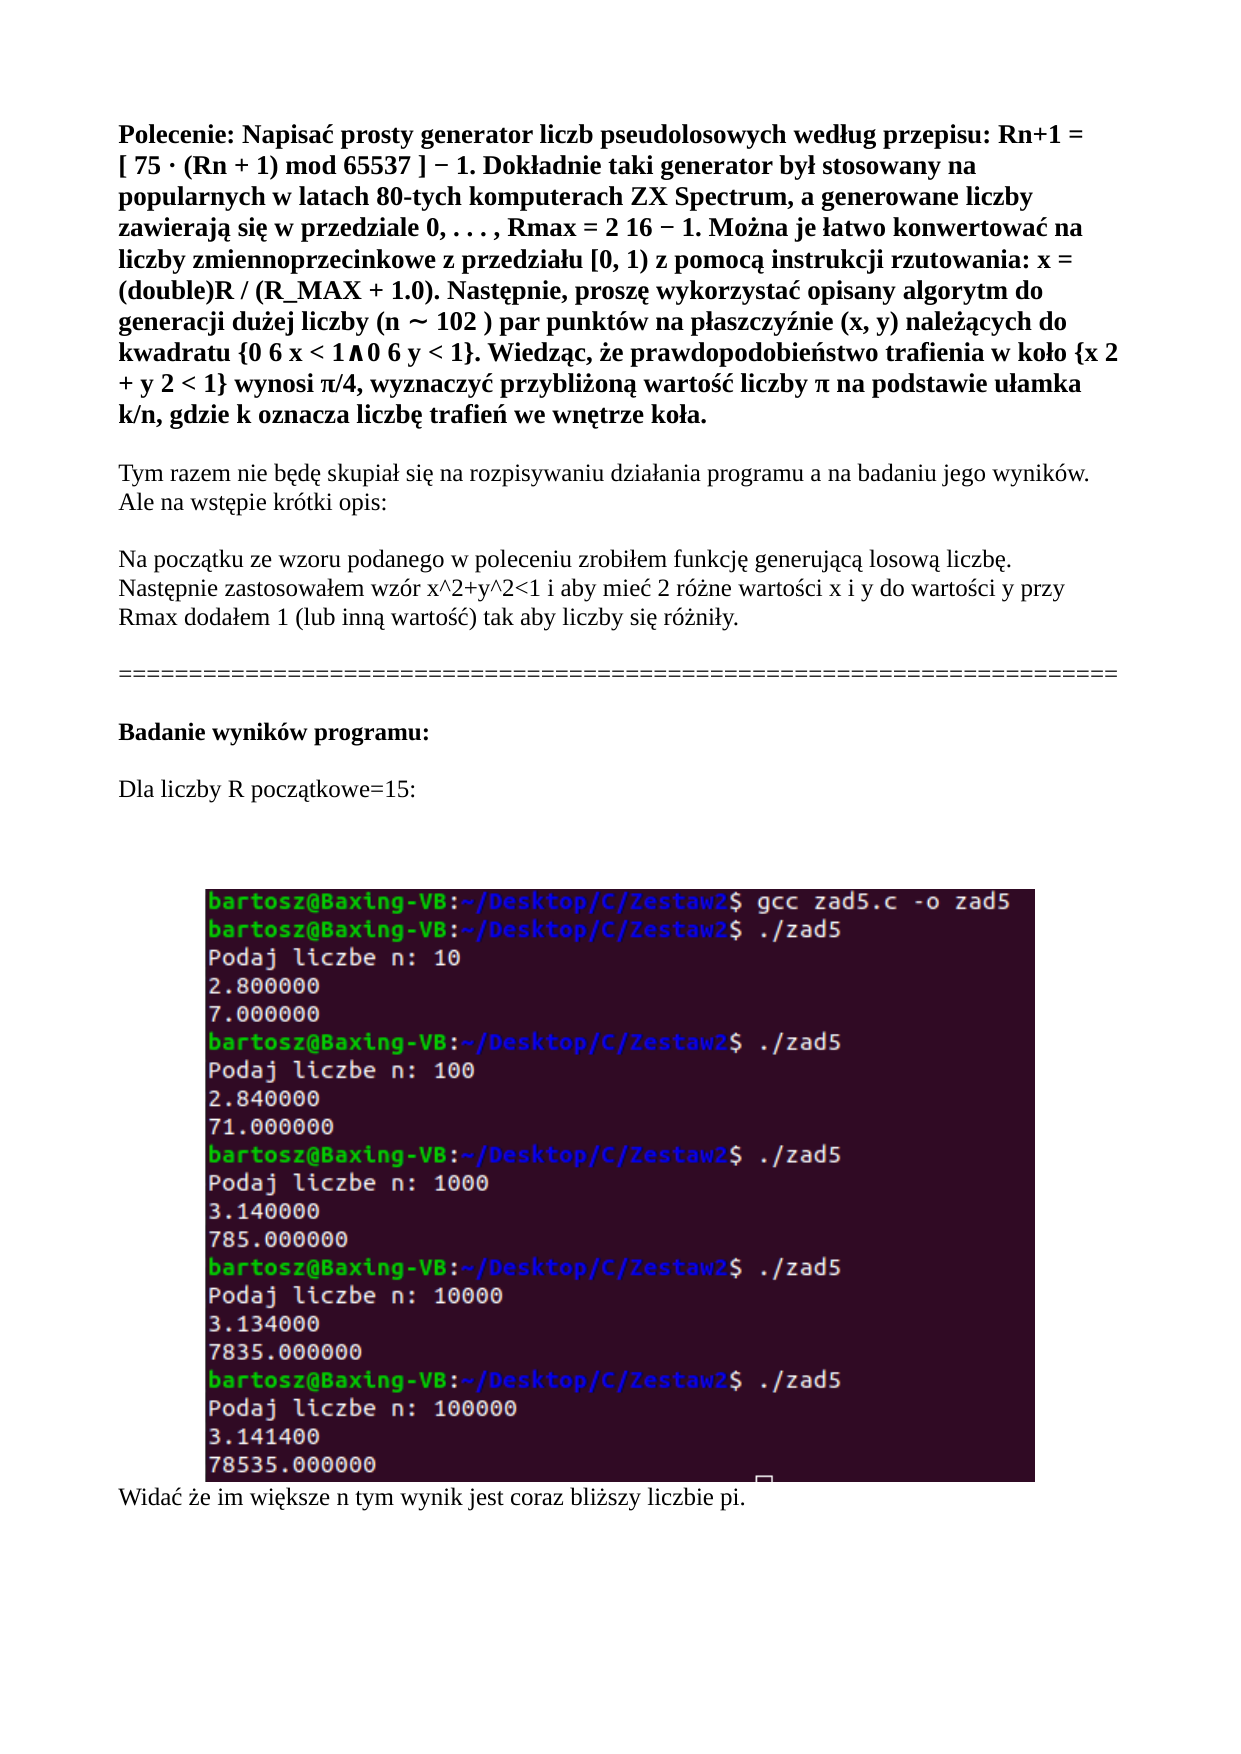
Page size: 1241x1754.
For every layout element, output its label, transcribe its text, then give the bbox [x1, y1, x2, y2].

text Następnie zastosowałem wzór x^2+y^2<1 i aby mieć 2 różne wartości x i y do wartości y przy Rmax dodałem 1 (lub inną wartość) tak aby liczby się różniły. [118, 573, 1122, 631]
picture [205, 889, 1035, 1482]
text Polecenie: Napisać prosty generator liczb pseudolosowych według przepisu: Rn+1 = [ 75 · (Rn + 1) mod 65537 ] − 1. Dokładnie taki generator był stosowany na popularnych w latach 80-tych komputerach ZX Spectrum, a generowane liczby zawierają się w przedziale 0, . . . , Rmax = 2 16 − 1. Można je łatwo konwertować na liczby zmiennoprzecinkowe z przedziału [0, 1) z pomocą instrukcji rzutowania: x = (double)R / (R_MAX + 1.0). Następnie, proszę wykorzystać opisany algorytm do generacji dużej liczby (n ∼ 102 ) par punktów na płaszczyźnie (x, y) należących do kwadratu {0 6 x < 1∧0 6 y < 1}. Wiedząc, że prawdopodobieństwo trafienia w koło {x 2 + y 2 < 1} wynosi π/4, wyznaczyć przybliżoną wartość liczby π na podstawie ułamka k/n, gdzie k oznacza liczbę trafień we wnętrze koła. [118, 118, 1122, 429]
text Dla liczby R początkowe=15: [118, 774, 1122, 803]
text Ale na wstępie krótki opis: [118, 487, 1122, 516]
text Na początku ze wzoru podanego w poleceniu zrobiłem funkcję generującą losową liczbę. [118, 544, 1122, 573]
text Badanie wyników programu: [118, 717, 1122, 746]
text ======================================================================= [118, 659, 1122, 688]
text Tym razem nie będę skupiał się na rozpisywaniu działania programu a na badaniu jego wyników. [118, 458, 1122, 487]
text Widać że im większe n tym wynik jest coraz bliższy liczbie pi. [118, 889, 1122, 1511]
